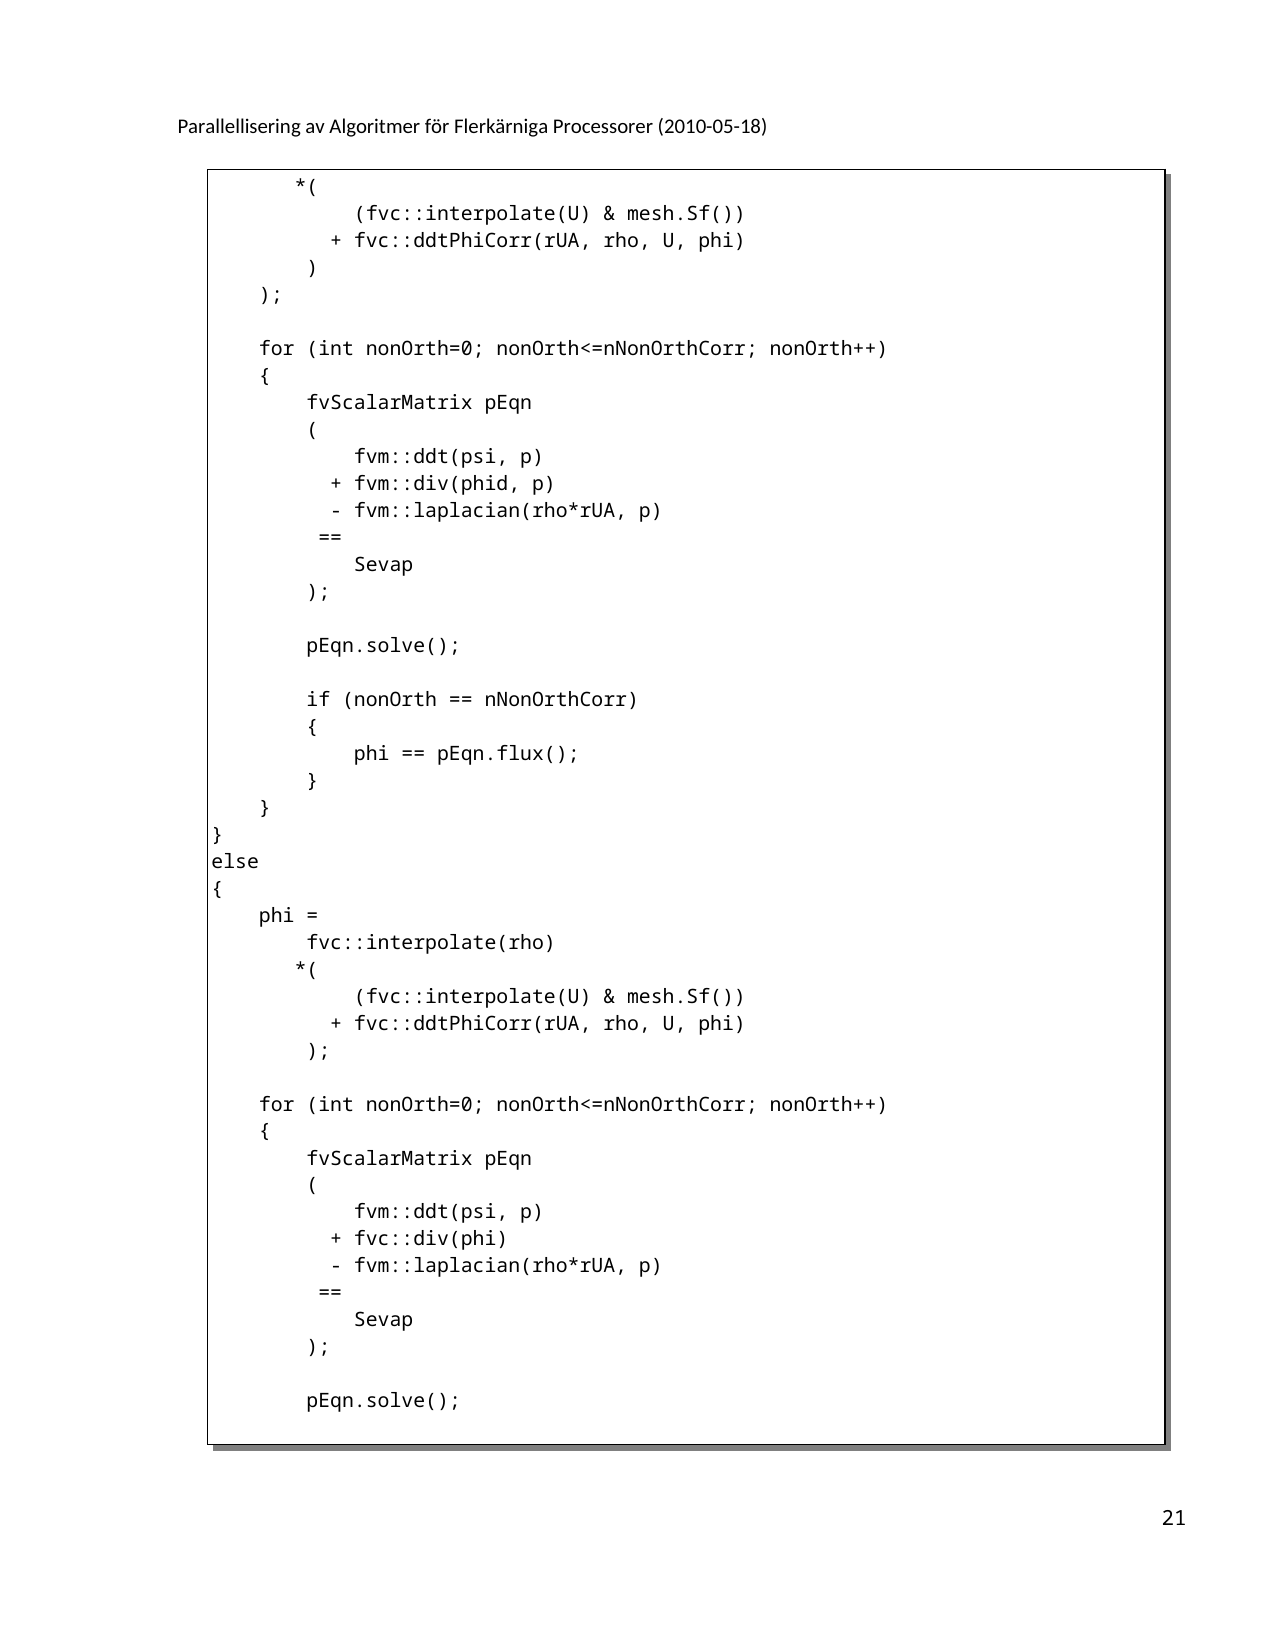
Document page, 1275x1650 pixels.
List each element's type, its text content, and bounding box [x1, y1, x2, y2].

text - fvm::laplacian(rho*rUA, p) [208, 1248, 1164, 1274]
text ); [208, 276, 1164, 307]
text + fvc::div(phi) [208, 1221, 1164, 1248]
text Sevap [208, 1302, 1164, 1328]
text { [208, 357, 1164, 384]
text for (int nonOrth=0; nonOrth<=nNonOrthCorr; nonOrth++) [208, 330, 1164, 357]
text fvm::ddt(psi, p) [208, 1194, 1164, 1221]
text ); [208, 1032, 1164, 1063]
text if (nonOrth == nNonOrthCorr) [208, 681, 1164, 708]
text *( [208, 170, 1164, 195]
text *( [208, 951, 1164, 978]
text ); [208, 1328, 1164, 1359]
text for (int nonOrth=0; nonOrth<=nNonOrthCorr; nonOrth++) [208, 1086, 1164, 1113]
text + fvc::ddtPhiCorr(rUA, rho, U, phi) [208, 1005, 1164, 1032]
text + fvc::ddtPhiCorr(rUA, rho, U, phi) [208, 222, 1164, 249]
text } [208, 789, 1164, 816]
text else [208, 843, 1164, 870]
text { [208, 1113, 1164, 1140]
text fvc::interpolate(rho) [208, 924, 1164, 951]
text ); [208, 573, 1164, 604]
text fvScalarMatrix pEqn [208, 384, 1164, 411]
text phi == pEqn.flux(); [208, 735, 1164, 762]
text (fvc::interpolate(U) & mesh.Sf()) [208, 195, 1164, 222]
text (fvc::interpolate(U) & mesh.Sf()) [208, 978, 1164, 1005]
text fvm::ddt(psi, p) [208, 438, 1164, 465]
text + fvm::div(phid, p) [208, 465, 1164, 492]
text fvScalarMatrix pEqn [208, 1140, 1164, 1167]
text { [208, 870, 1164, 897]
text ) [208, 249, 1164, 276]
text } [208, 762, 1164, 789]
text { [208, 708, 1164, 735]
text ( [208, 411, 1164, 438]
text } [208, 816, 1164, 843]
text == [208, 519, 1164, 546]
text Sevap [208, 546, 1164, 573]
text ( [208, 1167, 1164, 1194]
text phi = [208, 897, 1164, 924]
text pEqn.solve(); [208, 627, 1164, 658]
text pEqn.solve(); [208, 1382, 1164, 1413]
text == [208, 1274, 1164, 1302]
text - fvm::laplacian(rho*rUA, p) [208, 492, 1164, 519]
